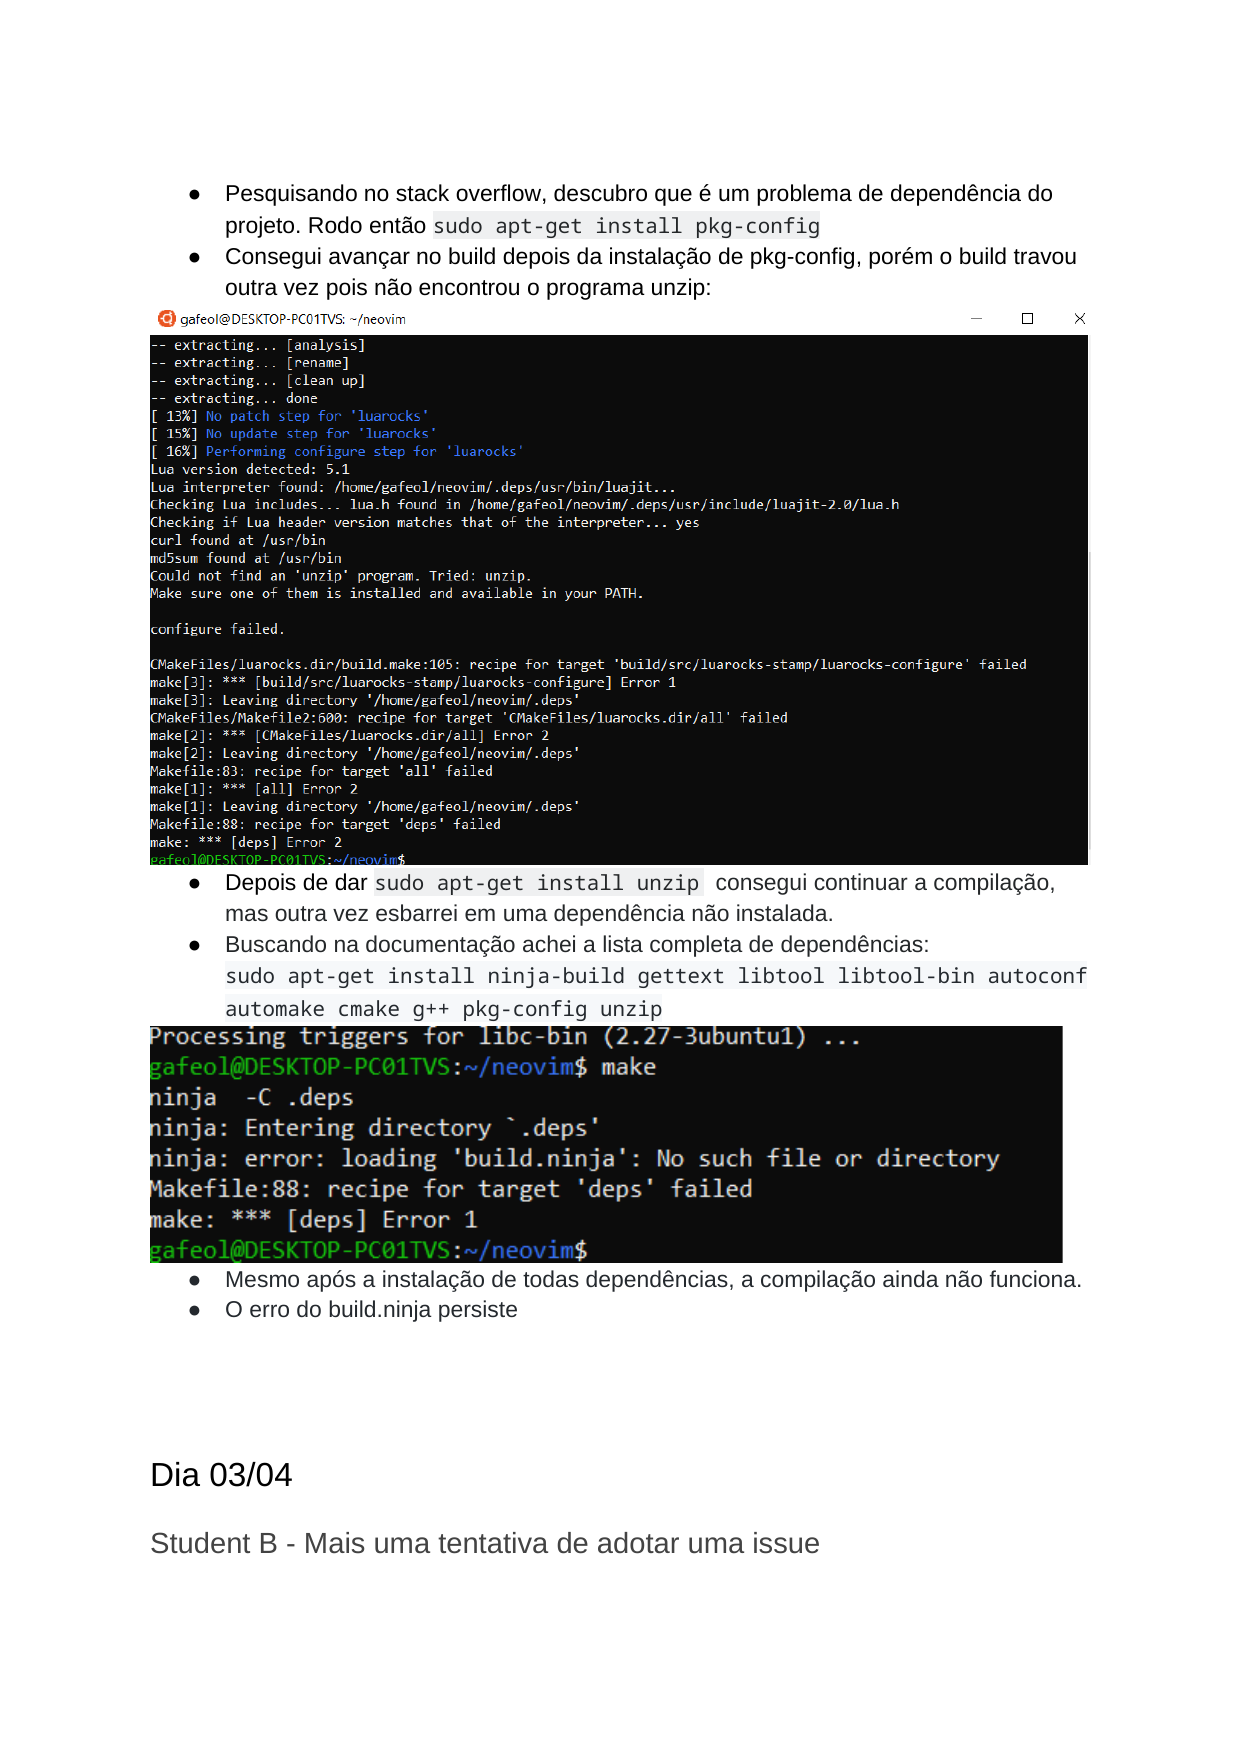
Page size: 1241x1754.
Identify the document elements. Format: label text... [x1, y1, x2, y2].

subtitle Student B - Mais uma tentativa de adotar uma issue [150, 1526, 1090, 1560]
list Consegui avançar no build depois da instalação de pkg-config, porém o build travou outra vez pois não encontrou o programa unzip: [187, 243, 1090, 300]
picture [150, 1026, 1063, 1263]
list Mesmo após a instalação de todas dependências, a compilação ainda não funciona. [187, 1266, 1090, 1292]
list Pesquisando no stack overflow, descubro que é um problema de dependência do projeto. Rodo então sudo apt-get install pkg-config [187, 180, 1090, 239]
list Buscando na documentação achei a lista completa de dependências: sudo apt-get install ninja-build gettext libtool libtool-bin autoconf automake cmake g++ pkg-config unzip [187, 931, 1090, 1022]
subtitle Dia 03/04 [150, 1454, 1090, 1493]
list O erro do build.ninja persiste [187, 1296, 1090, 1323]
list Depois de dar sudo apt-get install unzip consegui continuar a compilação, mas outra vez esbarrei em uma dependência não instalada. [187, 868, 1090, 927]
picture [150, 303, 1091, 865]
